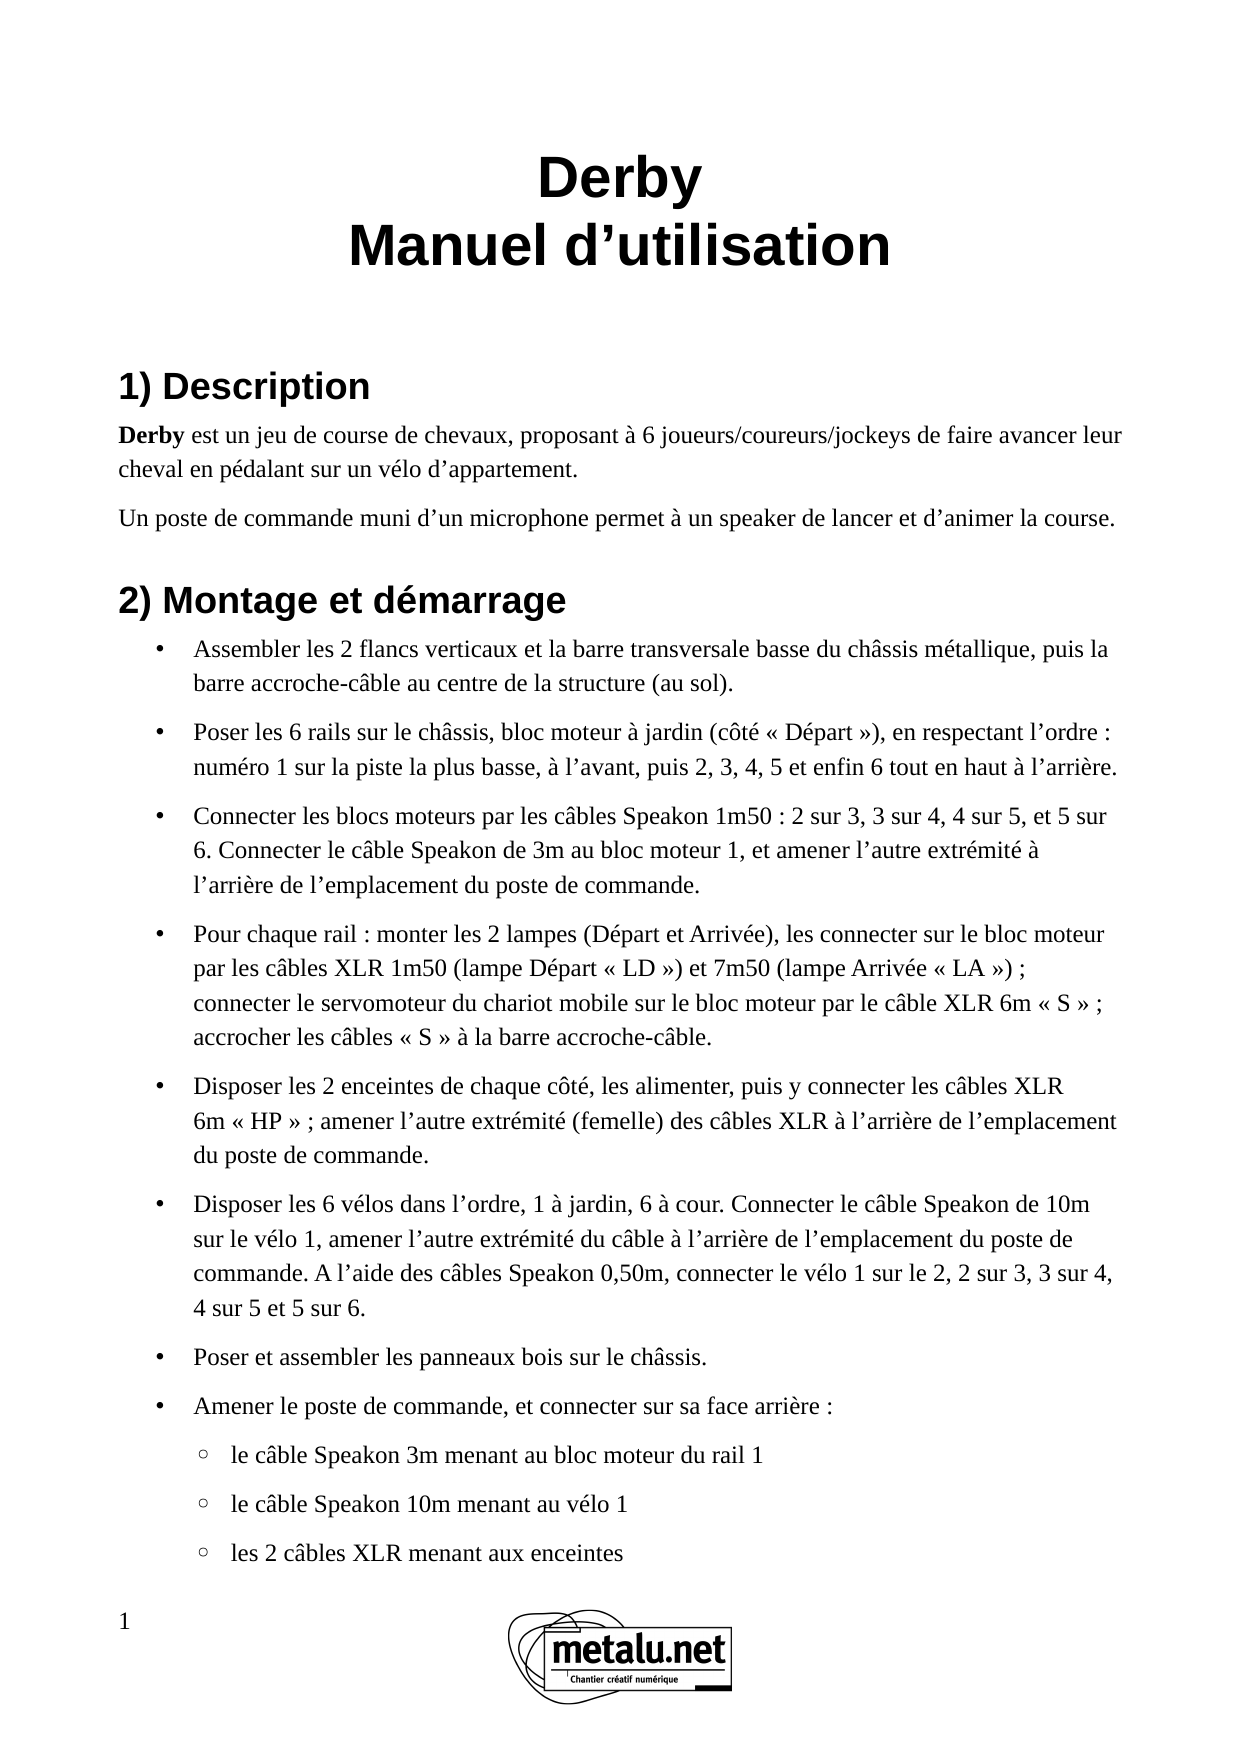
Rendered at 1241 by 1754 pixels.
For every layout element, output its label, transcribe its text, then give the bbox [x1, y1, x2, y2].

list Amener le poste de commande, et connecter sur sa face arrière : [156, 1391, 1122, 1420]
list les 2 câbles XLR menant aux enceintes [193, 1538, 1122, 1567]
list Assembler les 2 flancs verticaux et la barre transversale basse du châssis métallique, puis la barre accroche-câble au centre de la structure (au sol). [156, 634, 1122, 697]
list Poser et assembler les panneaux bois sur le châssis. [156, 1342, 1122, 1371]
list Pour chaque rail : monter les 2 lampes (Départ et Arrivée), les connecter sur le bloc moteur par les câbles XLR 1m50 (lampe Départ « LD ») et 7m50 (lampe Arrivée « LA ») ; connecter le servomoteur du chariot mobile sur le bloc moteur par le câble XLR 6m « S » ; accrocher les câbles « S » à la barre accroche-câble. [156, 919, 1122, 1051]
list le câble Speakon 10m menant au vélo 1 [193, 1489, 1122, 1518]
title Derby Manuel d’utilisation [118, 143, 1122, 277]
list Disposer les 6 vélos dans l’ordre, 1 à jardin, 6 à cour. Connecter le câble Speakon de 10m sur le vélo 1, amener l’autre extrémité du câble à l’arrière de l’emplacement du poste de commande. A l’aide des câbles Speakon 0,50m, connecter le vélo 1 sur le 2, 2 sur 3, 3 sur 4, 4 sur 5 et 5 sur 6. [156, 1189, 1122, 1322]
subtitle 2) Montage et démarrage [118, 578, 1122, 621]
list Disposer les 2 enceintes de chaque côté, les alimenter, puis y connecter les câbles XLR 6m « HP » ; amener l’autre extrémité (femelle) des câbles XLR à l’arrière de l’emplacement du poste de commande. [156, 1071, 1122, 1169]
text Derby est un jeu de course de chevaux, proposant à 6 joueurs/coureurs/jockeys de faire avancer leur cheval en pédalant sur un vélo d’appartement. [118, 420, 1122, 483]
list Poser les 6 rails sur le châssis, bloc moteur à jardin (côté « Départ »), en respectant l’ordre : numéro 1 sur la piste la plus basse, à l’avant, puis 2, 3, 4, 5 et enfin 6 tout en haut à l’arrière. [156, 717, 1122, 781]
text Un poste de commande muni d’un microphone permet à un speaker de lancer et d’animer la course. [118, 503, 1122, 532]
list le câble Speakon 3m menant au bloc moteur du rail 1 [193, 1440, 1122, 1469]
list Connecter les blocs moteurs par les câbles Speakon 1m50 : 2 sur 3, 3 sur 4, 4 sur 5, et 5 sur 6. Connecter le câble Speakon de 3m au bloc moteur 1, et amener l’autre extrémité à l’arrière de l’emplacement du poste de commande. [156, 801, 1122, 898]
subtitle 1) Description [118, 364, 1122, 407]
picture [507, 1606, 733, 1708]
